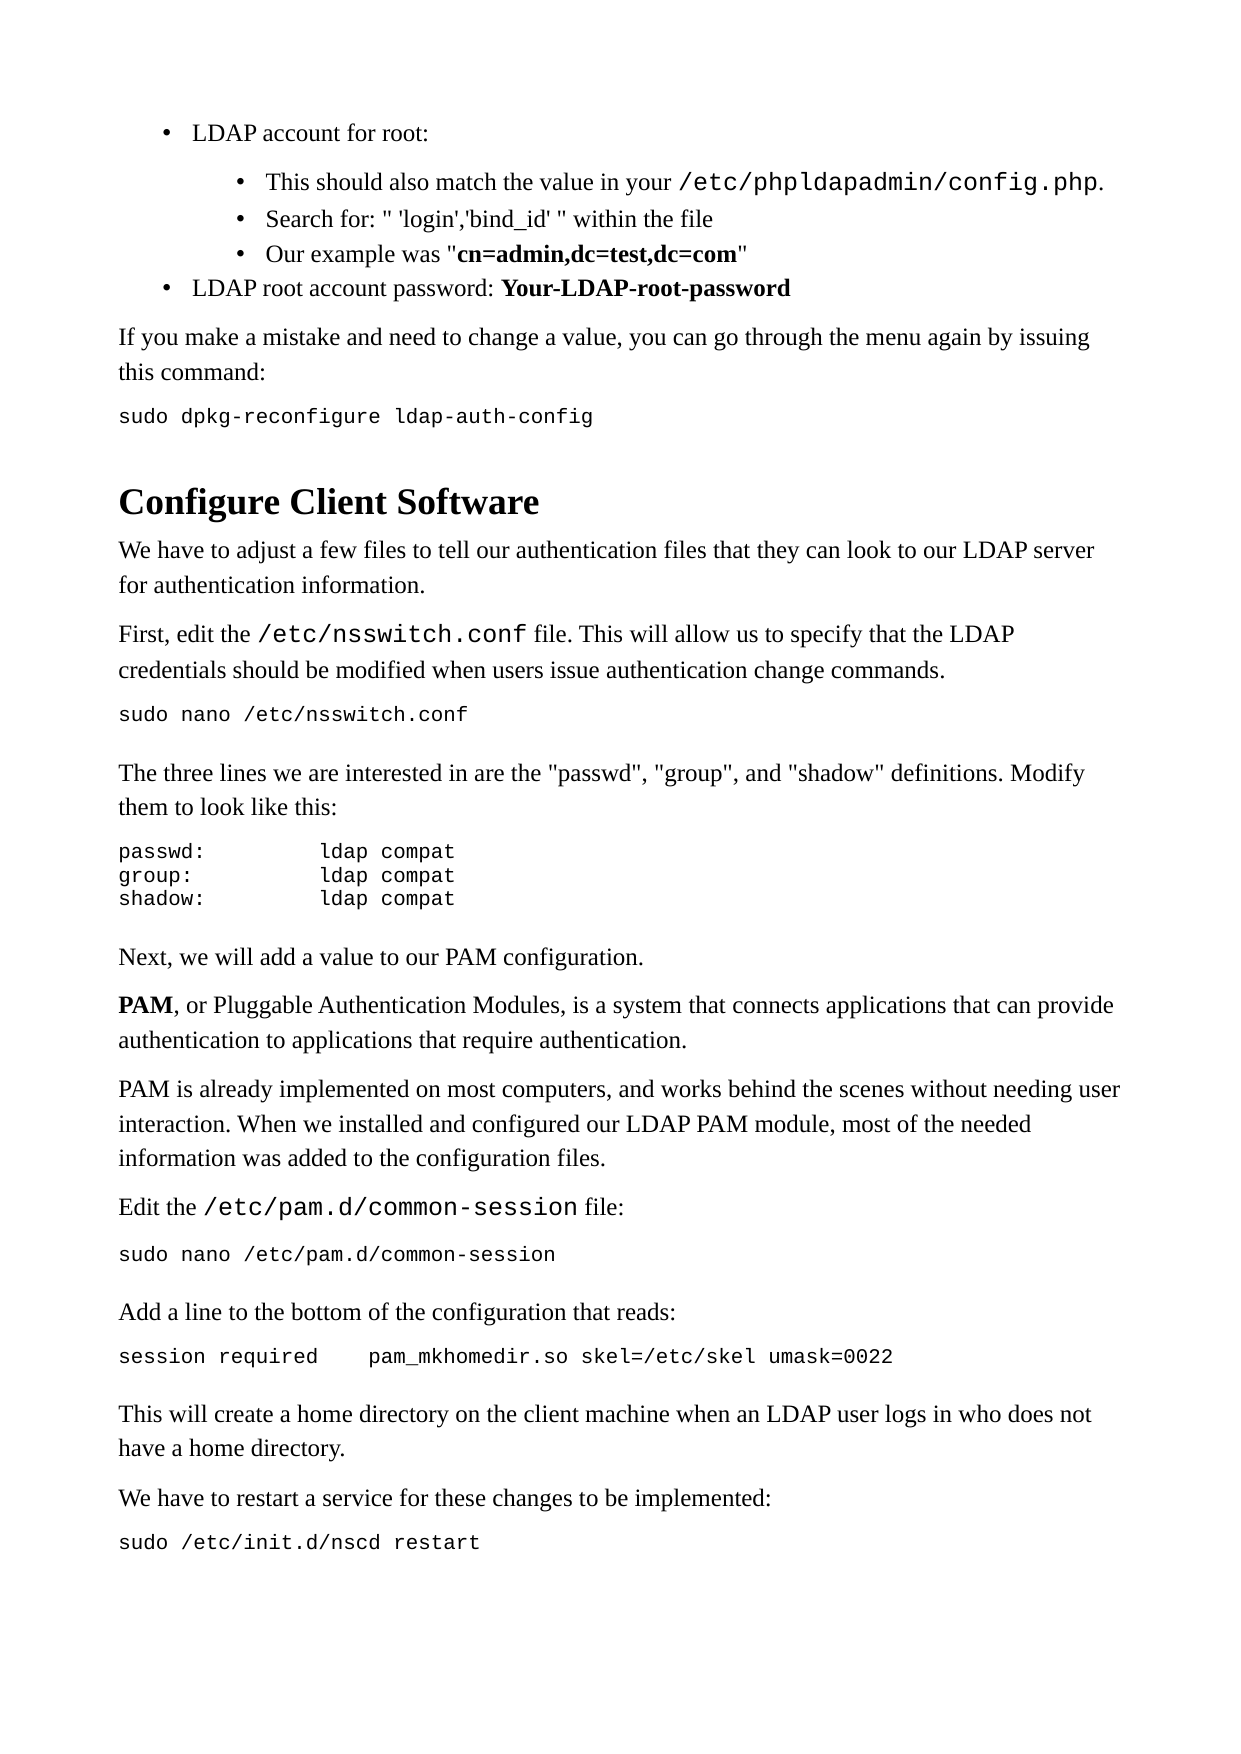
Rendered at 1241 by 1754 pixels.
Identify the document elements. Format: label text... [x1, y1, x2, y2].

subtitle Configure Client Software [118, 480, 1122, 523]
text PAM is already implemented on most computers, and works behind the scenes without needing user interaction. When we installed and configured our LDAP PAM module, most of the needed information was added to the configuration files. [118, 1074, 1122, 1172]
text sudo nano /etc/nsswitch.conf [118, 704, 1122, 728]
text We have to restart a service for these changes to be implemented: [118, 1483, 1122, 1511]
text PAM, or Pluggable Authentication Modules, is a system that connects applications that can provide authentication to applications that require authentication. [118, 991, 1122, 1054]
text Edit the /etc/pam.d/common-session file: [118, 1192, 1122, 1223]
text passwd: ldap compat [118, 841, 1122, 865]
text sudo /etc/init.d/nscd restart [118, 1532, 1122, 1555]
text First, edit the /etc/nsswitch.conf file. This will allow us to specify that the LDAP credentials should be modified when users issue authentication change commands. [118, 619, 1122, 684]
list Search for: " 'login','bind_id' " within the file [236, 204, 1122, 233]
text sudo dpkg-reconfigure ldap-auth-config [118, 406, 1122, 429]
list LDAP account for root: [162, 118, 1122, 147]
text shadow: ldap compat [118, 888, 1122, 912]
list LDAP root account password: Your-LDAP-root-password [162, 273, 1122, 302]
text Add a line to the bottom of the configuration that reads: [118, 1297, 1122, 1326]
list Our example was "cn=admin,dc=test,dc=com" [236, 239, 1122, 267]
text The three lines we are interested in are the "passwd", "group", and "shadow" definitions. Modify them to look like this: [118, 758, 1122, 821]
text sudo nano /etc/pam.d/common-session [118, 1244, 1122, 1267]
text group: ldap compat [118, 865, 1122, 888]
text Next, we will add a value to our PAM configuration. [118, 942, 1122, 970]
text We have to adjust a few files to tell our authentication files that they can look to our LDAP server for authentication information. [118, 535, 1122, 598]
text session required pam_mkhomedir.so skel=/etc/skel umask=0022 [118, 1346, 1122, 1369]
text This will create a home directory on the client machine when an LDAP user logs in who does not have a home directory. [118, 1399, 1122, 1462]
text If you make a mistake and need to change a value, you can go through the menu again by issuing this command: [118, 322, 1122, 385]
list This should also match the value in your /etc/phpldapadmin/config.php. [236, 167, 1122, 198]
